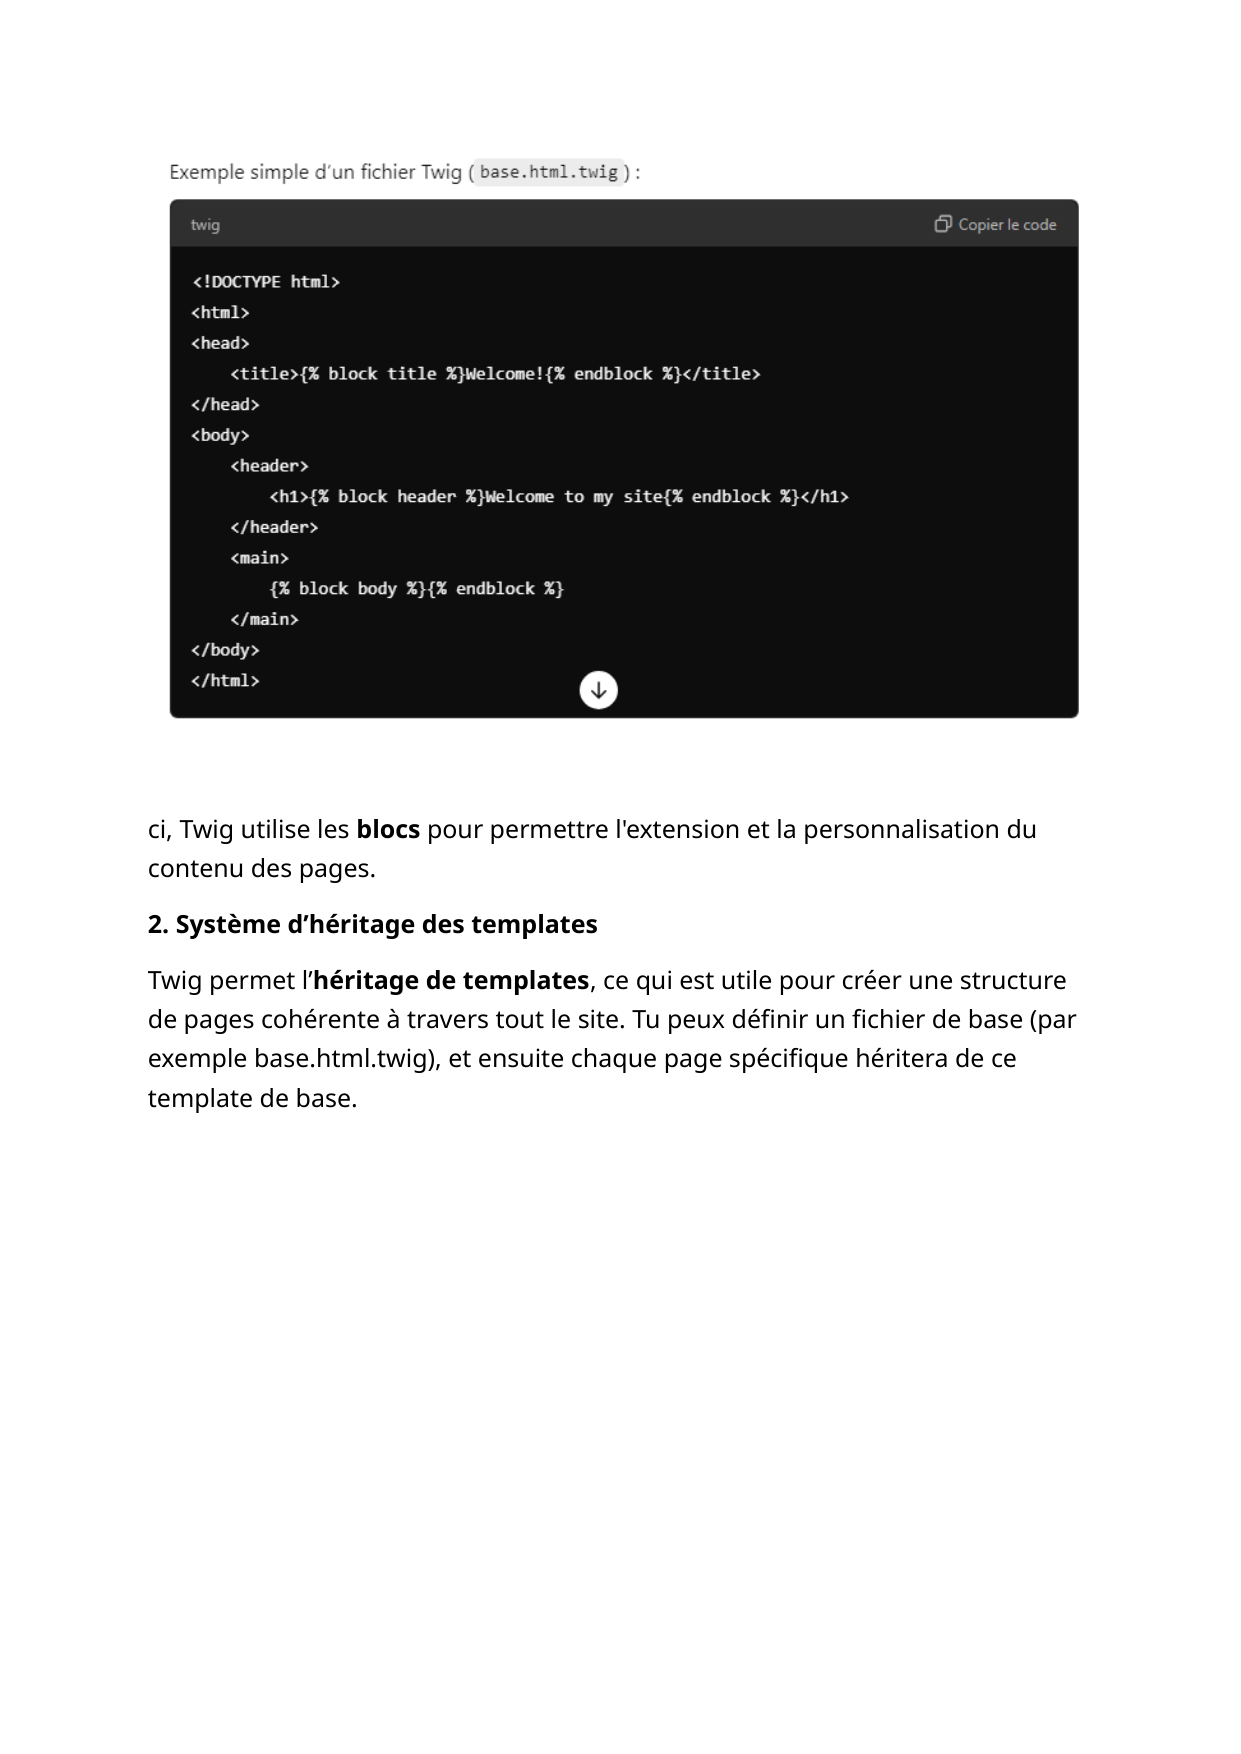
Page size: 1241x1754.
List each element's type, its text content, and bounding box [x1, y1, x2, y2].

text ci, Twig utilise les blocs pour permettre l'extension et la personnalisation du contenu des pages. [148, 812, 1093, 885]
text Twig permet l’héritage de templates, ce qui est utile pour créer une structure de pages cohérente à travers tout le site. Tu peux définir un fichier de base (par exemple base.html.twig), et ensuite chaque page spécifique héritera de ce template de base. [148, 963, 1093, 1114]
text 2. Système d’héritage des templates [148, 907, 1093, 941]
